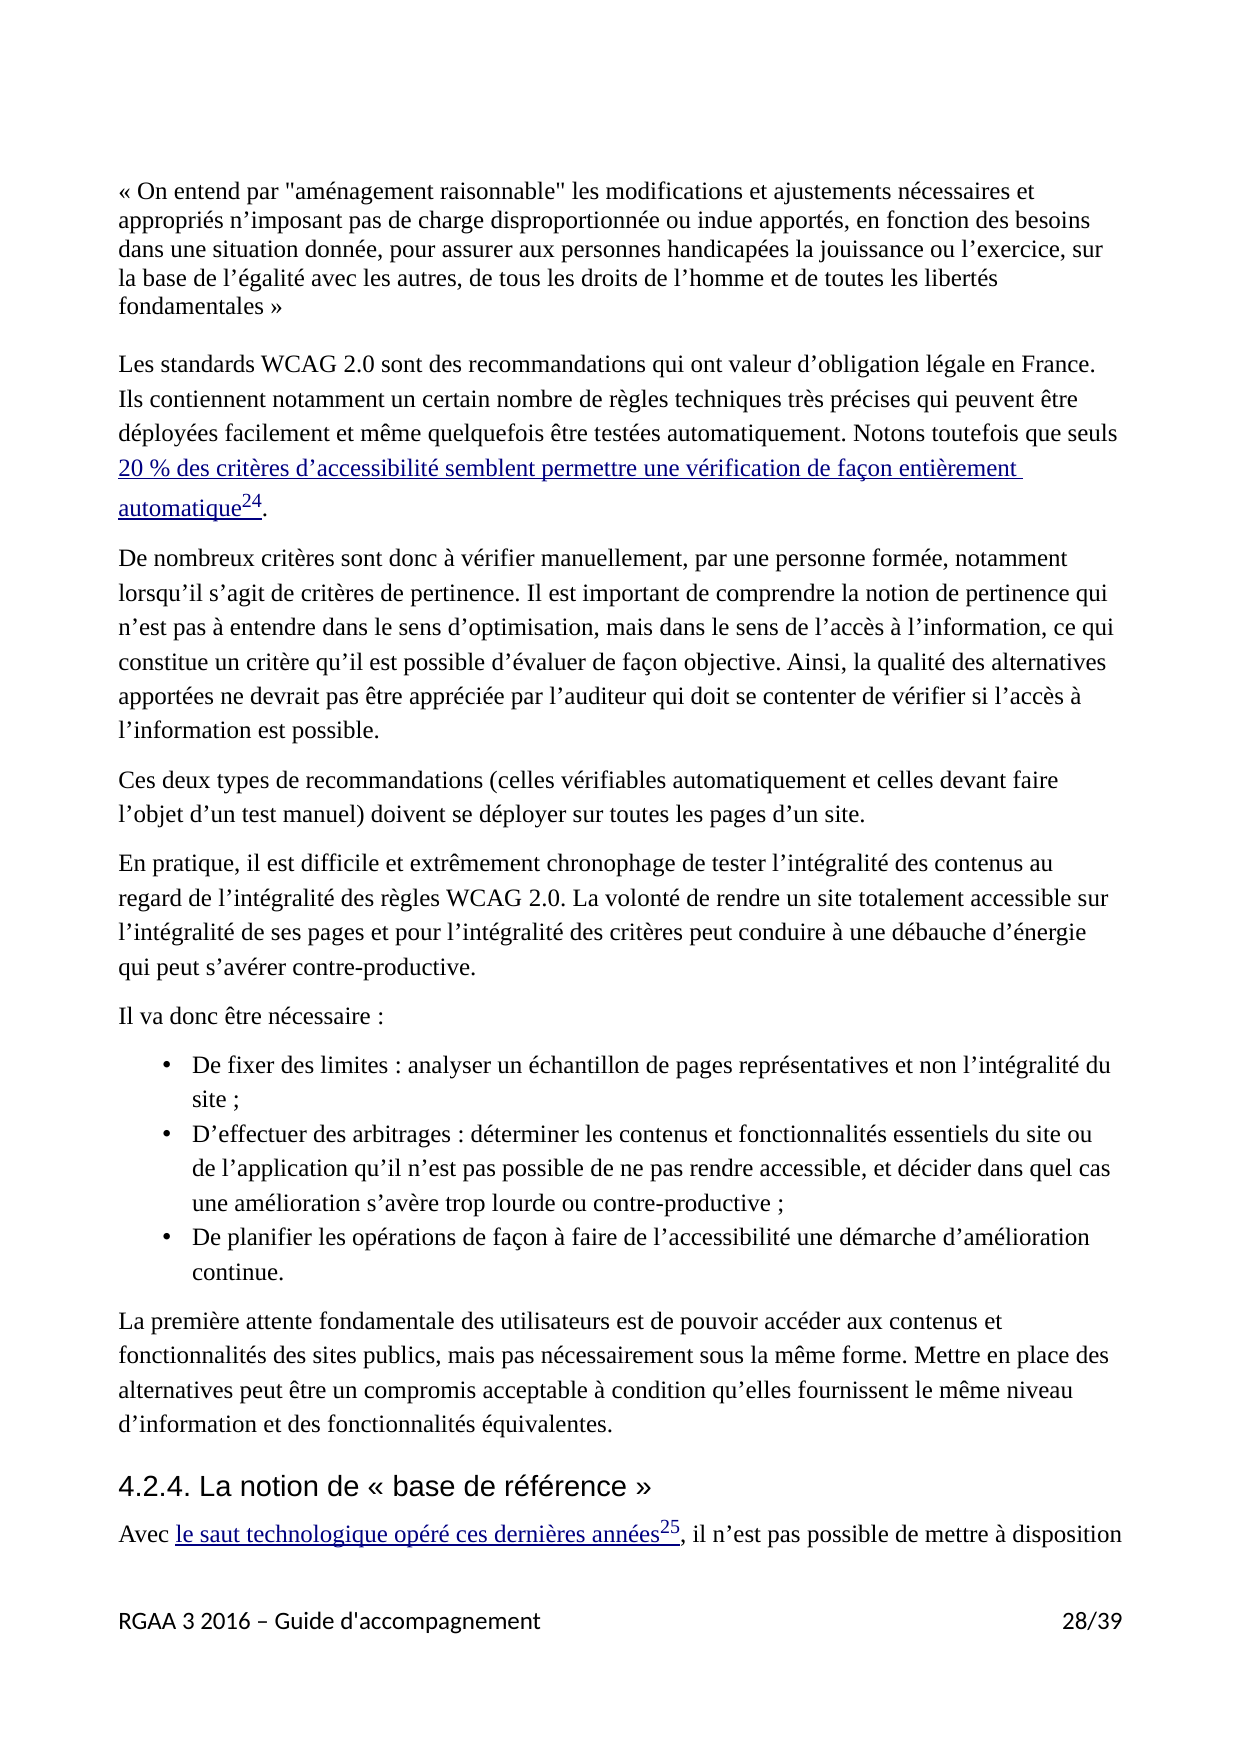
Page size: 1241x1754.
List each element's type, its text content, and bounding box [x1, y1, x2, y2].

list De fixer des limites : analyser un échantillon de pages représentatives et non l’intégralité du site ; [162, 1050, 1122, 1113]
list D’effectuer des arbitrages : déterminer les contenus et fonctionnalités essentiels du site ou de l’application qu’il n’est pas possible de ne pas rendre accessible, et décider dans quel cas une amélioration s’avère trop lourde ou contre-productive ; [162, 1119, 1122, 1216]
subtitle 4.2.4. La notion de « base de référence » [118, 1469, 1122, 1502]
text En pratique, il est difficile et extrêmement chronophage de tester l’intégralité des contenus au regard de l’intégralité des règles WCAG 2.0. La volonté de rendre un site totalement accessible sur l’intégralité de ses pages et pour l’intégralité des critères peut conduire à une débauche d’énergie qui peut s’avérer contre-productive. [118, 848, 1122, 980]
text Avec le saut technologique opéré ces dernières années25, il n’est pas possible de mettre à disposition [118, 1515, 1122, 1548]
text Il va donc être nécessaire : [118, 1001, 1122, 1029]
text Les standards WCAG 2.0 sont des recommandations qui ont valeur d’obligation légale en France. Ils contiennent notamment un certain nombre de règles techniques très précises qui peuvent être déployées facilement et même quelquefois être testées automatiquement. Notons toutefois que seuls 20 % des critères d’accessibilité semblent permettre une vérification de façon entièrement automatique24. [118, 349, 1122, 522]
text « On entend par "aménagement raisonnable" les modifications et ajustements nécessaires et appropriés n’imposant pas de charge disproportionnée ou indue apportés, en fonction des besoins dans une situation donnée, pour assurer aux personnes handicapées la jouissance ou l’exercice, sur la base de l’égalité avec les autres, de tous les droits de l’homme et de toutes les libertés fondamentales » [118, 176, 1122, 320]
text De nombreux critères sont donc à vérifier manuellement, par une personne formée, notamment lorsqu’il s’agit de critères de pertinence. Il est important de comprendre la notion de pertinence qui n’est pas à entendre dans le sens d’optimisation, mais dans le sens de l’accès à l’information, ce qui constitue un critère qu’il est possible d’évaluer de façon objective. Ainsi, la qualité des alternatives apportées ne devrait pas être appréciée par l’auditeur qui doit se contenter de vérifier si l’accès à l’information est possible. [118, 543, 1122, 744]
list De planifier les opérations de façon à faire de l’accessibilité une démarche d’amélioration continue. [162, 1222, 1122, 1285]
text La première attente fondamentale des utilisateurs est de pouvoir accéder aux contenus et fonctionnalités des sites publics, mais pas nécessairement sous la même forme. Mettre en place des alternatives peut être un compromis acceptable à condition qu’elles fournissent le même niveau d’information et des fonctionnalités équivalentes. [118, 1306, 1122, 1438]
text Ces deux types de recommandations (celles vérifiables automatiquement et celles devant faire l’objet d’un test manuel) doivent se déployer sur toutes les pages d’un site. [118, 765, 1122, 828]
